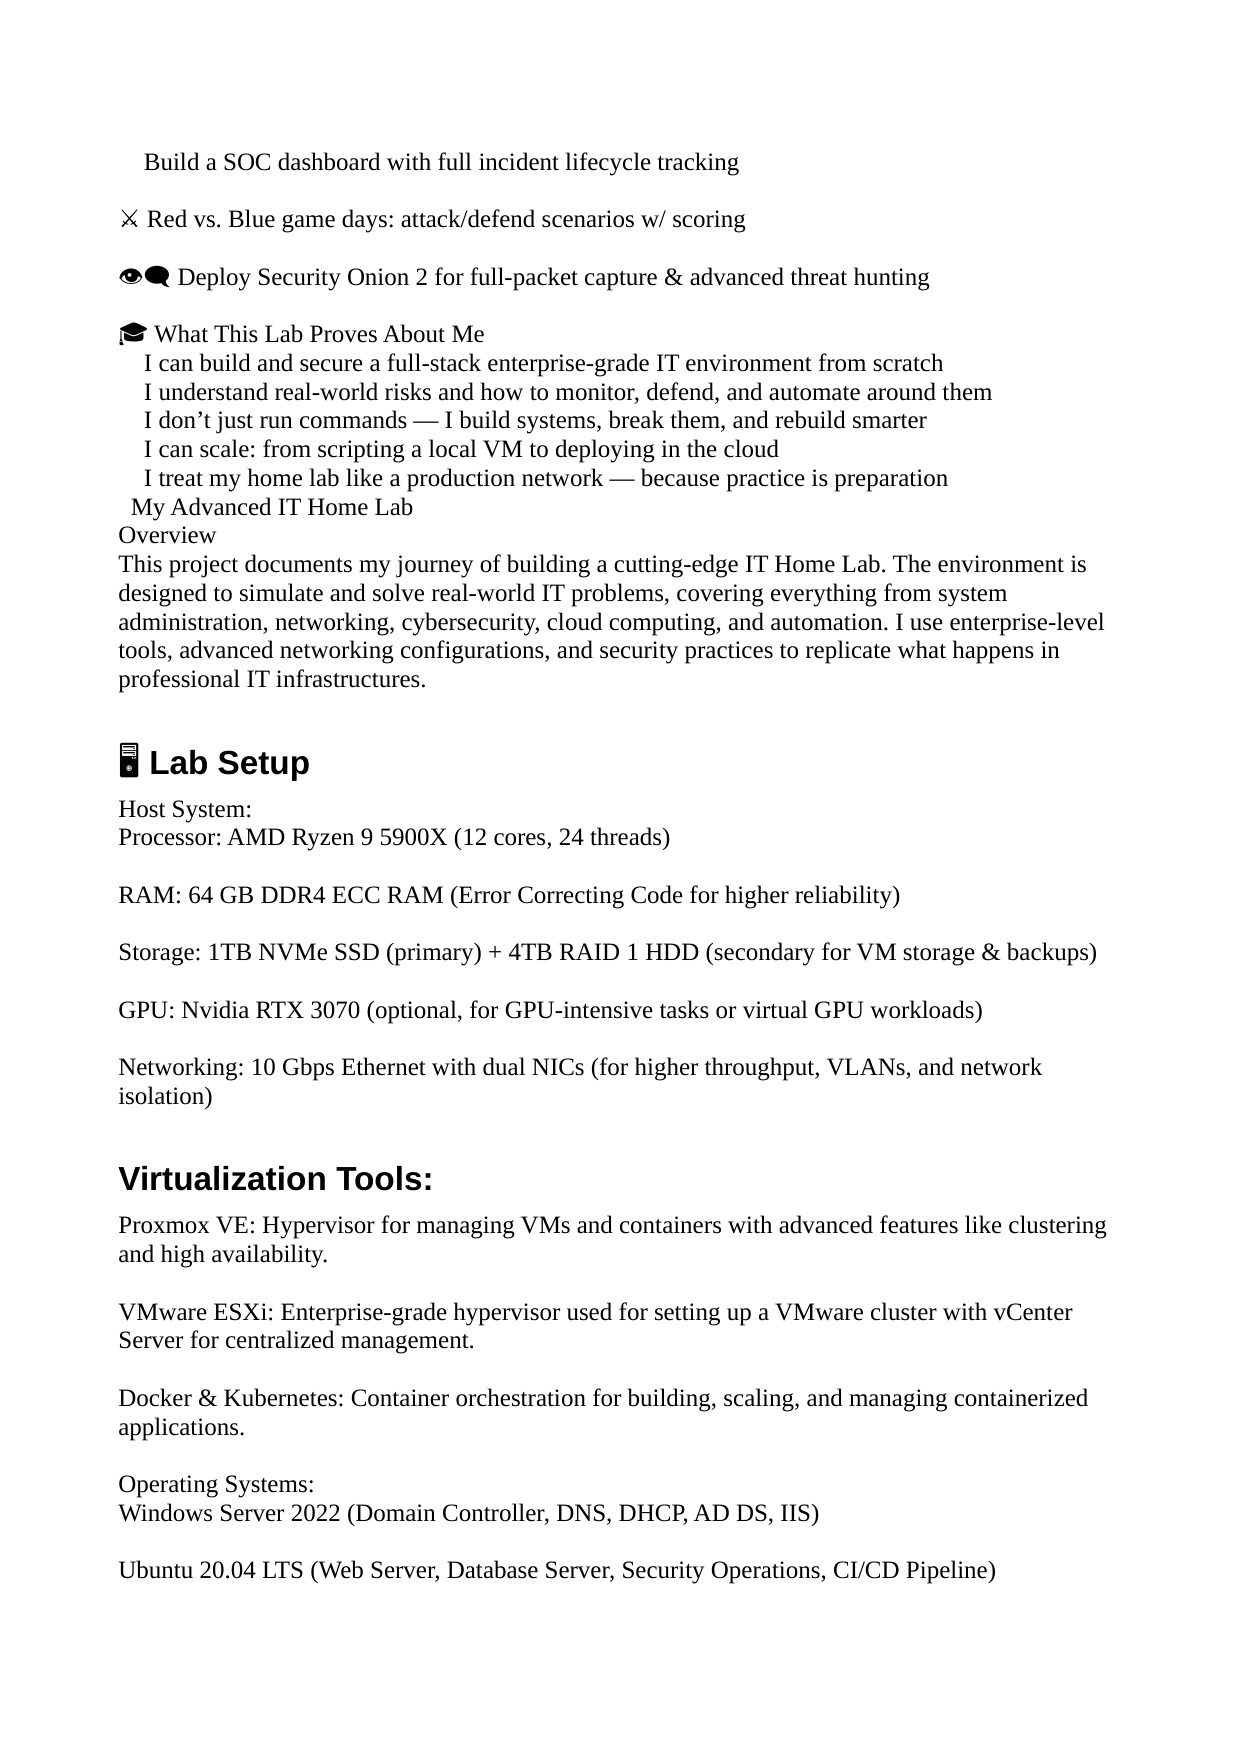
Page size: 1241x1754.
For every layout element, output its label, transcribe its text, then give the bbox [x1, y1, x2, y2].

text ✅ I can scale: from scripting a local VM to deploying in the cloud [118, 434, 1122, 463]
text Windows Server 2022 (Domain Controller, DNS, DHCP, AD DS, IIS) [118, 1498, 1122, 1527]
text Processor: AMD Ryzen 9 5900X (12 cores, 24 threads) [118, 822, 1122, 851]
subtitle Virtualization Tools: [118, 1159, 1122, 1198]
text Overview [118, 521, 1122, 549]
text ✅ I don’t just run commands — I build systems, break them, and rebuild smarter [118, 406, 1122, 434]
text Storage: 1TB NVMe SSD (primary) + 4TB RAID 1 HDD (secondary for VM storage & backups) [118, 937, 1122, 966]
text My Advanced IT Home Lab [118, 492, 1122, 521]
text ⚔️ Red vs. Blue game days: attack/defend scenarios w/ scoring [118, 204, 1122, 233]
text Proxmox VE: Hypervisor for managing VMs and containers with advanced features like clustering and high availability. [118, 1210, 1122, 1268]
text 🧱 Build a SOC dashboard with full incident lifecycle tracking [118, 147, 1122, 176]
text Operating Systems: [118, 1469, 1122, 1498]
text Docker & Kubernetes: Container orchestration for building, scaling, and managing containerized applications. [118, 1383, 1122, 1440]
text ✅ I treat my home lab like a production network — because practice is preparation [118, 463, 1122, 492]
text VMware ESXi: Enterprise-grade hypervisor used for setting up a VMware cluster with vCenter Server for centralized management. [118, 1297, 1122, 1354]
text Networking: 10 Gbps Ethernet with dual NICs (for higher throughput, VLANs, and network isolation) [118, 1052, 1122, 1110]
text ✅ I understand real-world risks and how to monitor, defend, and automate around them [118, 377, 1122, 406]
subtitle 🖥️ Lab Setup [118, 743, 1122, 781]
text This project documents my journey of building a cutting-edge IT Home Lab. The environment is designed to simulate and solve real-world IT problems, covering everything from system administration, networking, cybersecurity, cloud computing, and automation. I use enterprise-level tools, advanced networking configurations, and security practices to replicate what happens in professional IT infrastructures. [118, 549, 1122, 693]
text 🎓 What This Lab Proves About Me [118, 319, 1122, 348]
text ✅ I can build and secure a full-stack enterprise-grade IT environment from scratch [118, 348, 1122, 377]
text 👁️‍🗨️ Deploy Security Onion 2 for full-packet capture & advanced threat hunting [118, 262, 1122, 291]
text Host System: [118, 794, 1122, 822]
text Ubuntu 20.04 LTS (Web Server, Database Server, Security Operations, CI/CD Pipeline) [118, 1555, 1122, 1584]
text GPU: Nvidia RTX 3070 (optional, for GPU-intensive tasks or virtual GPU workloads) [118, 995, 1122, 1024]
text RAM: 64 GB DDR4 ECC RAM (Error Correcting Code for higher reliability) [118, 880, 1122, 909]
